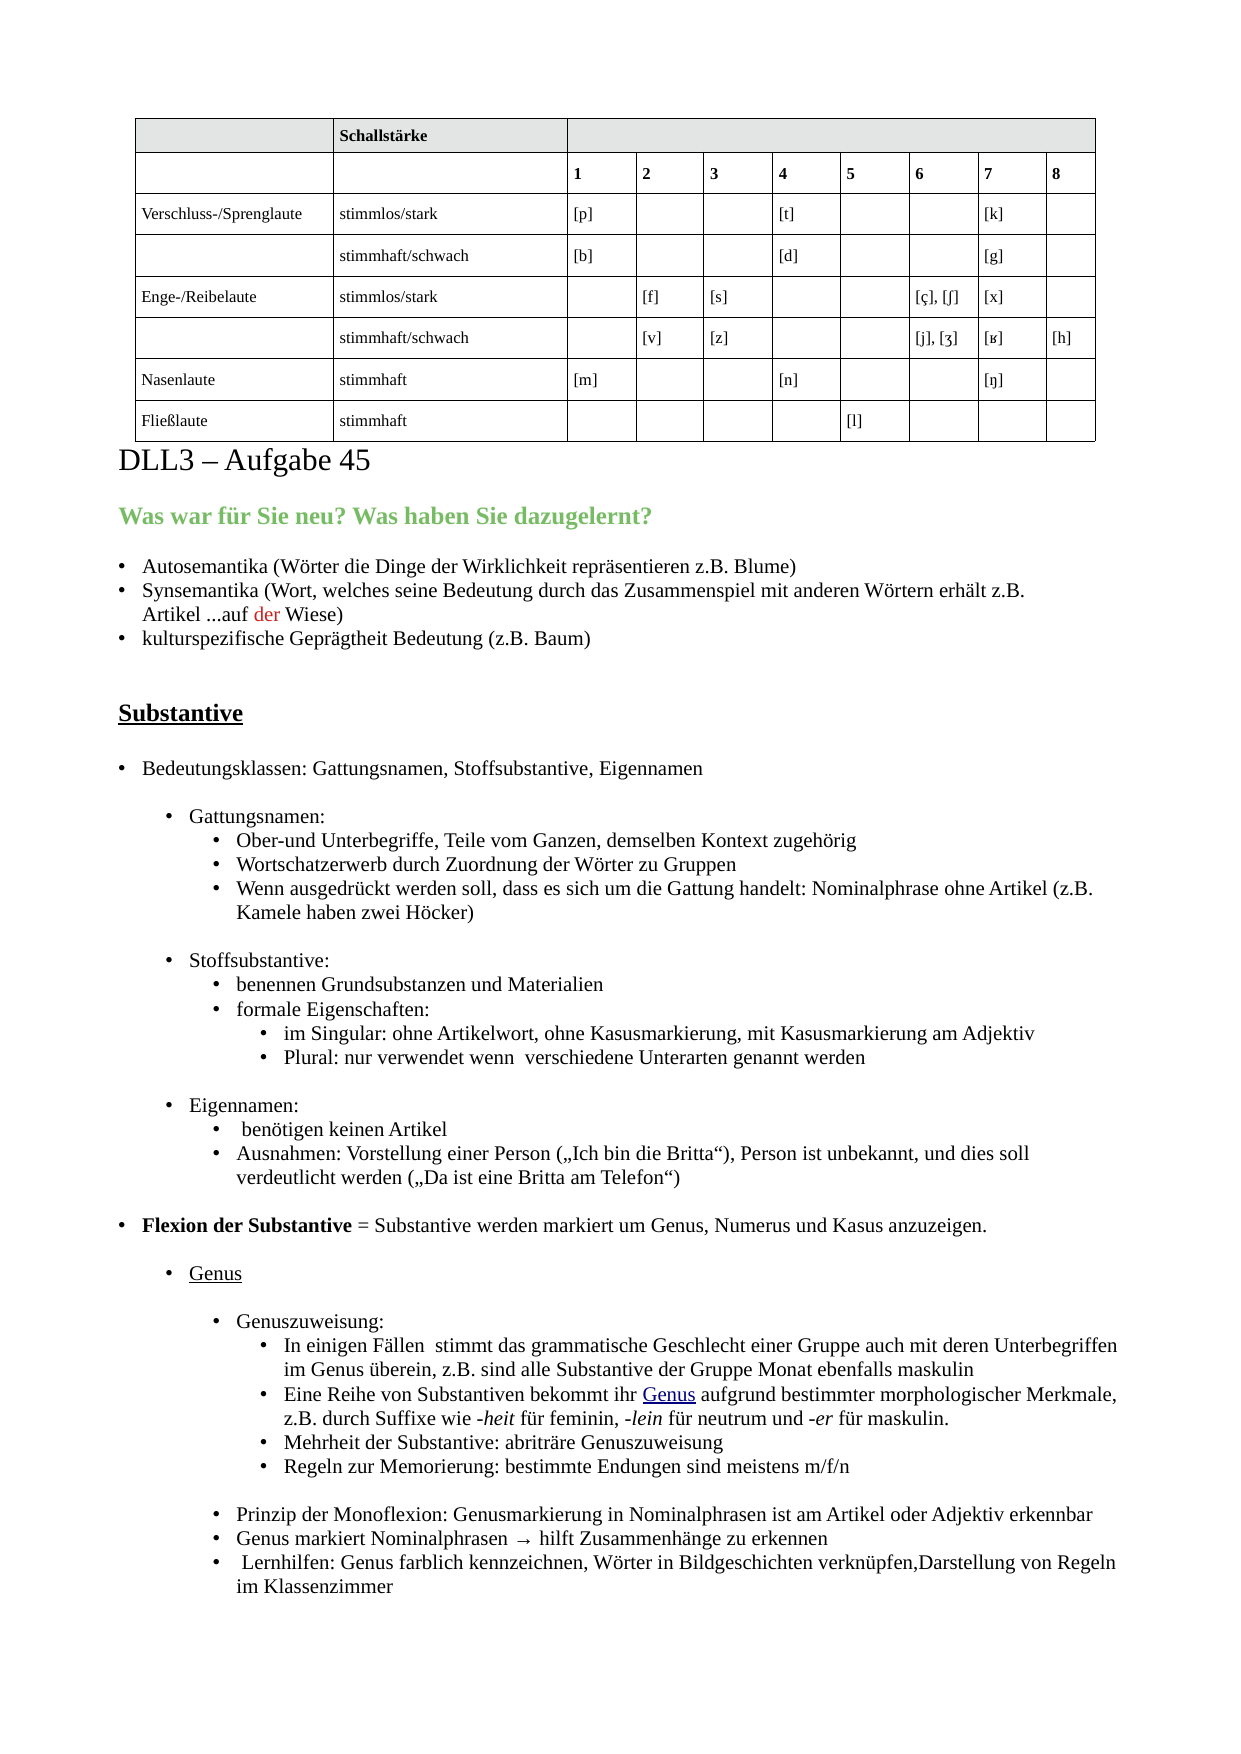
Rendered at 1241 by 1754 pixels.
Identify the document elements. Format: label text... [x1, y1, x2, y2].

table_cell stimmlos/stark [334, 277, 567, 317]
list Genuszuweisung: [213, 1309, 1122, 1333]
list kulturspezifische Geprägtheit Bedeutung (z.B. Baum) [118, 626, 1122, 650]
list Prinzip der Monoflexion: Genusmarkierung in Nominalphrasen ist am Artikel oder Adjektiv erkennbar [213, 1502, 1122, 1526]
table_cell [910, 359, 978, 400]
table_cell stimmhaft [334, 359, 567, 400]
table_cell [334, 153, 567, 193]
list Synsemantika (Wort, welches seine Bedeutung durch das Zusammenspiel mit anderen Wörtern erhält z.B. Artikel ...auf der Wiese) [118, 578, 1122, 626]
table_cell 4 [773, 153, 840, 193]
list Autosemantika (Wörter die Dinge der Wirklichkeit repräsentieren z.B. Blume) [118, 554, 1122, 578]
table_cell [910, 235, 978, 276]
table_cell [637, 194, 703, 234]
list benötigen keinen Artikel [213, 1117, 1122, 1141]
table_cell [ŋ] [979, 359, 1046, 400]
list Bedeutungsklassen: Gattungsnamen, Stoffsubstantive, Eigennamen [118, 756, 1122, 780]
table_cell [637, 235, 703, 276]
table_cell [841, 235, 909, 276]
table_cell [568, 277, 636, 317]
table_cell [s] [704, 277, 772, 317]
table_cell [n] [773, 359, 840, 400]
table_cell [841, 359, 909, 400]
table_cell Nasenlaute [136, 359, 333, 400]
table_cell [773, 277, 840, 317]
table_cell [ʁ] [979, 318, 1046, 358]
list Regeln zur Memorierung: bestimmte Endungen sind meistens m/f/n [260, 1454, 1122, 1478]
list Wortschatzerwerb durch Zuordnung der Wörter zu Gruppen [213, 852, 1122, 876]
table_cell [d] [773, 235, 840, 276]
table_cell [l] [841, 401, 909, 441]
text Substantive [118, 698, 1122, 727]
table_cell Schallstärke [334, 119, 567, 152]
table_cell [p] [568, 194, 636, 234]
list Stoffsubstantive: [165, 948, 1122, 972]
table_cell [1047, 194, 1095, 234]
table_cell [x] [979, 277, 1046, 317]
table_cell [704, 194, 772, 234]
table_cell 2 [637, 153, 703, 193]
list formale Eigenschaften: [213, 996, 1122, 1021]
table_cell [1047, 235, 1095, 276]
table_cell [m] [568, 359, 636, 400]
list Mehrheit der Substantive: abriträre Genuszuweisung [260, 1429, 1122, 1454]
text Was war für Sie neu? Was haben Sie dazugelernt? [118, 501, 1122, 530]
table_cell 8 [1047, 153, 1095, 193]
table_cell [637, 359, 703, 400]
table_cell stimmhaft/schwach [334, 318, 567, 358]
table_cell [t] [773, 194, 840, 234]
table_cell [v] [637, 318, 703, 358]
table_cell [910, 194, 978, 234]
list im Singular: ohne Artikelwort, ohne Kasusmarkierung, mit Kasusmarkierung am Adjektiv [260, 1021, 1122, 1044]
list In einigen Fällen stimmt das grammatische Geschlecht einer Gruppe auch mit deren Unterbegriffen im Genus überein, z.B. sind alle Substantive der Gruppe Monat ebenfalls maskulin [260, 1333, 1122, 1381]
table_cell [j], [ʒ] [910, 318, 978, 358]
table_cell [841, 318, 909, 358]
table_cell [637, 401, 703, 441]
table_cell Verschluss-/Sprenglaute [136, 194, 333, 234]
table_cell [841, 277, 909, 317]
table_cell [568, 318, 636, 358]
table_cell [1047, 359, 1095, 400]
table_cell stimmlos/stark [334, 194, 567, 234]
table_cell [704, 359, 772, 400]
table_cell [z] [704, 318, 772, 358]
table_cell stimmhaft/schwach [334, 235, 567, 276]
table_cell [979, 401, 1046, 441]
table_cell 3 [704, 153, 772, 193]
list Ausnahmen: Vorstellung einer Person („Ich bin die Britta“), Person ist unbekannt, und dies soll verdeutlicht werden („Da ist eine Britta am Telefon“) [213, 1141, 1122, 1189]
text DLL3 – Aufgabe 45 [118, 441, 1122, 477]
table_cell [568, 401, 636, 441]
table_cell 6 [910, 153, 978, 193]
table_cell [1047, 277, 1095, 317]
list Eine Reihe von Substantiven bekommt ihr Genus aufgrund bestimmter morphologischer Merkmale, z.B. durch Suffixe wie -heit für feminin, -lein für neutrum und -er für maskulin. [260, 1381, 1122, 1429]
list benennen Grundsubstanzen und Materialien [213, 972, 1122, 996]
list Wenn ausgedrückt werden soll, dass es sich um die Gattung handelt: Nominalphrase ohne Artikel (z.B. Kamele haben zwei Höcker) [213, 876, 1122, 924]
list Plural: nur verwendet wenn verschiedene Unterarten genannt werden [260, 1044, 1122, 1069]
table_cell [841, 194, 909, 234]
table_cell 5 [841, 153, 909, 193]
table_cell [136, 119, 333, 152]
list Flexion der Substantive = Substantive werden markiert um Genus, Numerus und Kasus anzuzeigen. [118, 1213, 1122, 1237]
table_cell 1 [568, 153, 636, 193]
table_cell [h] [1047, 318, 1095, 358]
table_cell stimmhaft [334, 401, 567, 441]
table_cell [ç], [ʃ] [910, 277, 978, 317]
table_cell [773, 401, 840, 441]
table_cell [f] [637, 277, 703, 317]
table_cell [704, 401, 772, 441]
table_cell [k] [979, 194, 1046, 234]
table_cell [910, 401, 978, 441]
list Genus markiert Nominalphrasen → hilft Zusammenhänge zu erkennen [213, 1526, 1122, 1550]
list Lernhilfen: Genus farblich kennzeichnen, Wörter in Bildgeschichten verknüpfen,Darstellung von Regeln im Klassenzimmer [213, 1550, 1122, 1598]
table_cell [704, 235, 772, 276]
table_cell Fließlaute [136, 401, 333, 441]
table_cell 7 [979, 153, 1046, 193]
list Eigennamen: [165, 1093, 1122, 1117]
table_cell [136, 318, 333, 358]
list Gattungsnamen: [165, 804, 1122, 828]
list Ober-und Unterbegriffe, Teile vom Ganzen, demselben Kontext zugehörig [213, 828, 1122, 852]
table_cell [g] [979, 235, 1046, 276]
table_cell [136, 235, 333, 276]
table_cell [773, 318, 840, 358]
table_cell [1047, 401, 1095, 441]
table_cell [136, 153, 333, 193]
table_cell [b] [568, 235, 636, 276]
list Genus [165, 1261, 1122, 1285]
table_cell [568, 119, 1095, 152]
table_cell Enge-/Reibelaute [136, 277, 333, 317]
